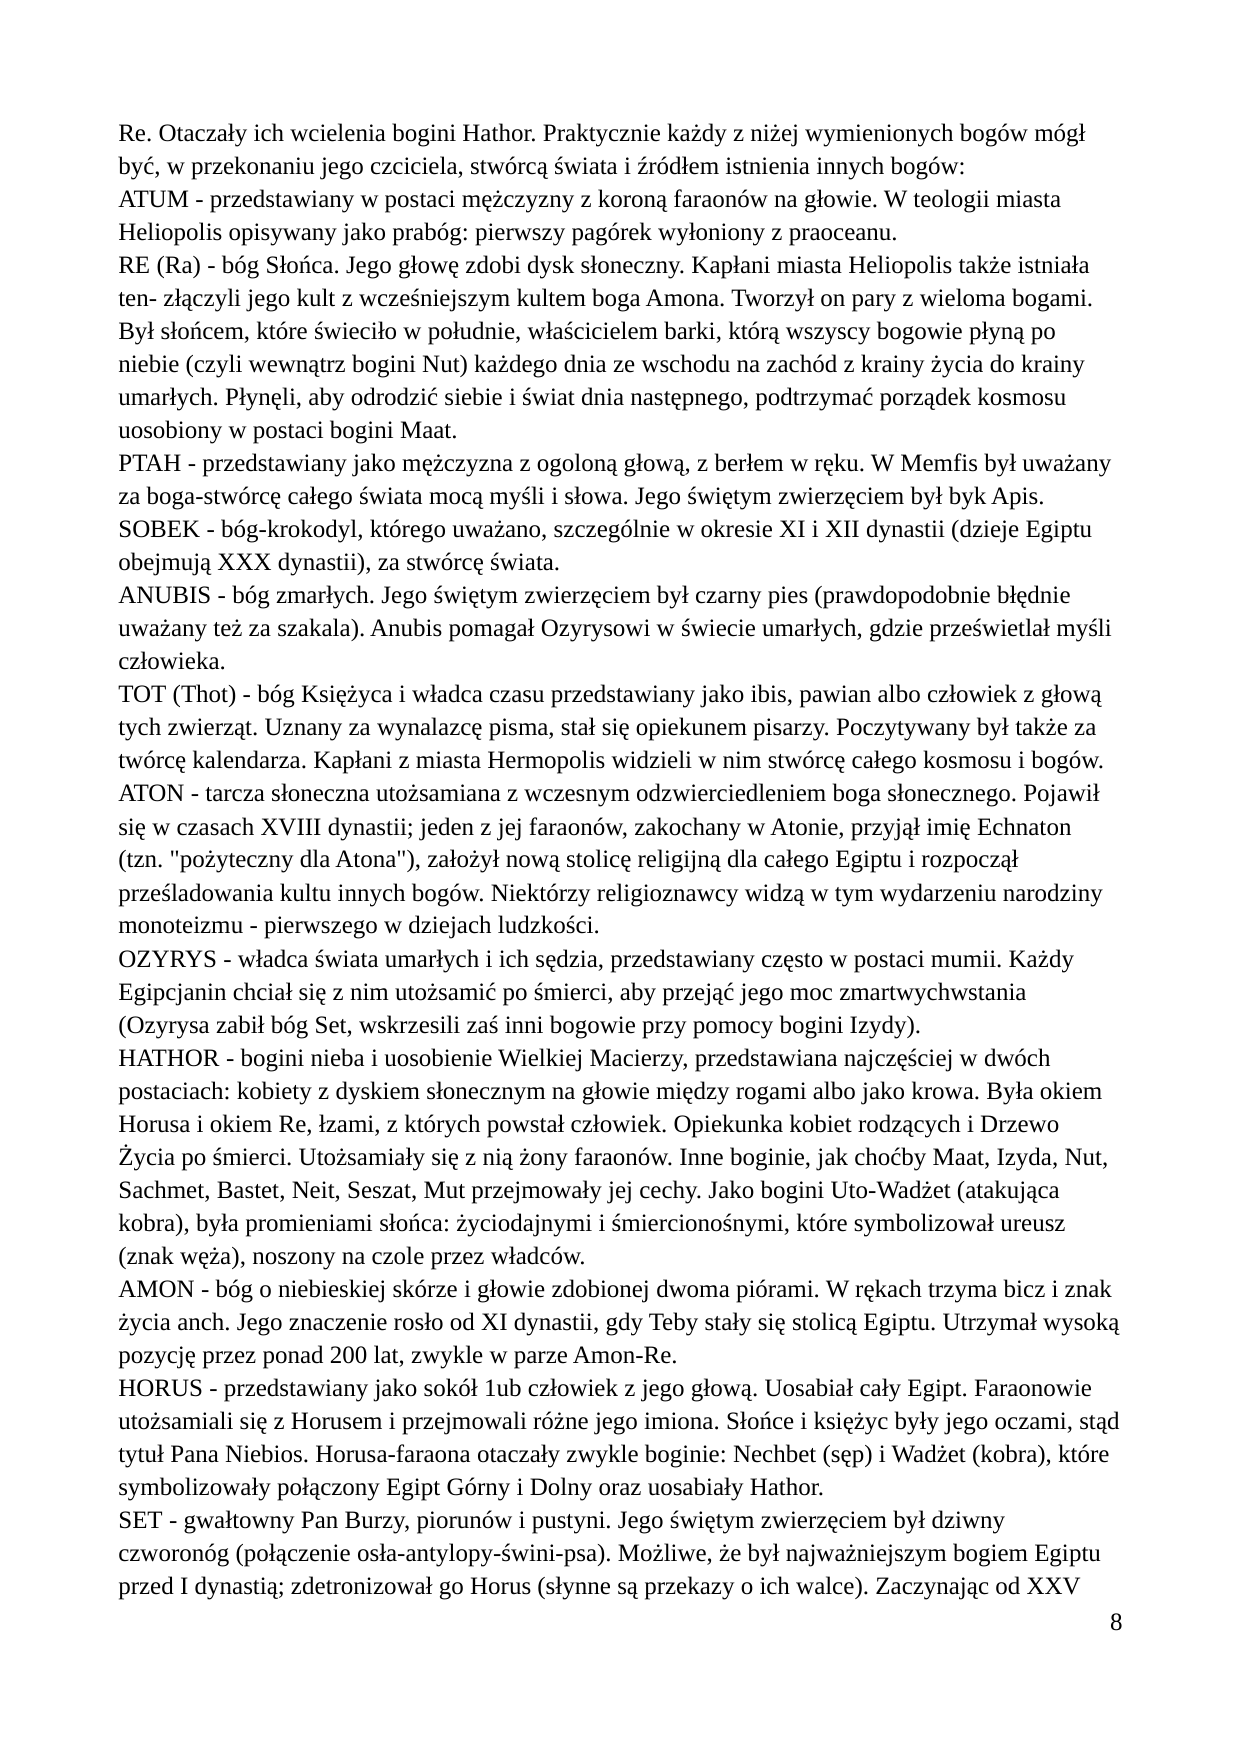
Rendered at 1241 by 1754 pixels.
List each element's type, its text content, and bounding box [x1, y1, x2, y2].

text ANUBIS - bóg zmarłych. Jego świętym zwierzęciem był czarny pies (prawdopodobnie błędnie uważany też za szakala). Anubis pomagał Ozyrysowi w świecie umarłych, gdzie prześwietlał myśli człowieka. [118, 580, 1122, 675]
text AMON - bóg o niebieskiej skórze i głowie zdobionej dwoma piórami. W rękach trzyma bicz i znak życia anch. Jego znaczenie rosło od XI dynastii, gdy Teby stały się stolicą Egiptu. Utrzymał wysoką pozycję przez ponad 200 lat, zwykle w parze Amon-Re. [118, 1274, 1122, 1369]
text HATHOR - bogini nieba i uosobienie Wielkiej Macierzy, przedstawiana najczęściej w dwóch postaciach: kobiety z dyskiem słonecznym na głowie między rogami albo jako krowa. Była okiem Horusa i okiem Re, łzami, z których powstał człowiek. Opiekunka kobiet rodzących i Drzewo Życia po śmierci. Utożsamiały się z nią żony faraonów. Inne boginie, jak choćby Maat, Izyda, Nut, Sachmet, Bastet, Neit, Seszat, Mut przejmowały jej cechy. Jako bogini Uto-Wadżet (atakująca kobra), była promieniami słońca: życiodajnymi i śmiercionośnymi, które symbolizował ureusz (znak węża), noszony na czole przez władców. [118, 1043, 1122, 1269]
text Re. Otaczały ich wcielenia bogini Hathor. Praktycznie każdy z niżej wymienionych bogów mógł być, w przekonaniu jego czciciela, stwórcą świata i źródłem istnienia innych bogów: [118, 118, 1122, 180]
text ATUM - przedstawiany w postaci mężczyzny z koroną faraonów na głowie. W teologii miasta Heliopolis opisywany jako prabóg: pierwszy pagórek wyłoniony z praoceanu. [118, 184, 1122, 246]
text PTAH - przedstawiany jako mężczyzna z ogoloną głową, z berłem w ręku. W Memfis był uważany za boga-stwórcę całego świata mocą myśli i słowa. Jego świętym zwierzęciem był byk Apis. [118, 448, 1122, 510]
text TOT (Thot) - bóg Księżyca i władca czasu przedstawiany jako ibis, pawian albo człowiek z głową tych zwierząt. Uznany za wynalazcę pisma, stał się opiekunem pisarzy. Poczytywany był także za twórcę kalendarza. Kapłani z miasta Hermopolis widzieli w nim stwórcę całego kosmosu i bogów. [118, 679, 1122, 774]
text HORUS - przedstawiany jako sokół 1ub człowiek z jego głową. Uosabiał cały Egipt. Faraonowie utożsamiali się z Horusem i przejmowali różne jego imiona. Słońce i księżyc były jego oczami, stąd tytuł Pana Niebios. Horusa-faraona otaczały zwykle boginie: Nechbet (sęp) i Wadżet (kobra), które symbolizowały połączony Egipt Górny i Dolny oraz uosabiały Hathor. [118, 1373, 1122, 1501]
text SOBEK - bóg-krokodyl, którego uważano, szczególnie w okresie XI i XII dynastii (dzieje Egiptu obejmują XXX dynastii), za stwórcę świata. [118, 514, 1122, 576]
text RE (Ra) - bóg Słońca. Jego głowę zdobi dysk słoneczny. Kapłani miasta Heliopolis także istniała ten- złączyli jego kult z wcześniejszym kultem boga Amona. Tworzył on pary z wieloma bogami. Był słońcem, które świeciło w południe, właścicielem barki, którą wszyscy bogowie płyną po niebie (czyli wewnątrz bogini Nut) każdego dnia ze wschodu na zachód z krainy życia do krainy umarłych. Płynęli, aby odrodzić siebie i świat dnia następnego, podtrzymać porządek kosmosu uosobiony w postaci bogini Maat. [118, 250, 1122, 444]
text ATON - tarcza słoneczna utożsamiana z wczesnym odzwierciedleniem boga słonecznego. Pojawił się w czasach XVIII dynastii; jeden z jej faraonów, zakochany w Atonie, przyjął imię Echnaton (tzn. "pożyteczny dla Atona"), założył nową stolicę religijną dla całego Egiptu i rozpoczął prześladowania kultu innych bogów. Niektórzy religioznawcy widzą w tym wydarzeniu narodziny monoteizmu - pierwszego w dziejach ludzkości. [118, 778, 1122, 939]
text SET - gwałtowny Pan Burzy, piorunów i pustyni. Jego świętym zwierzęciem był dziwny czworonóg (połączenie osła-antylopy-świni-psa). Możliwe, że był najważniejszym bogiem Egiptu przed I dynastią; zdetronizował go Horus (słynne są przekazy o ich walce). Zaczynając od XXV [118, 1505, 1122, 1600]
text OZYRYS - władca świata umarłych i ich sędzia, przedstawiany często w postaci mumii. Każdy Egipcjanin chciał się z nim utożsamić po śmierci, aby przejąć jego moc zmartwychwstania (Ozyrysa zabił bóg Set, wskrzesili zaś inni bogowie przy pomocy bogini Izydy). [118, 944, 1122, 1038]
